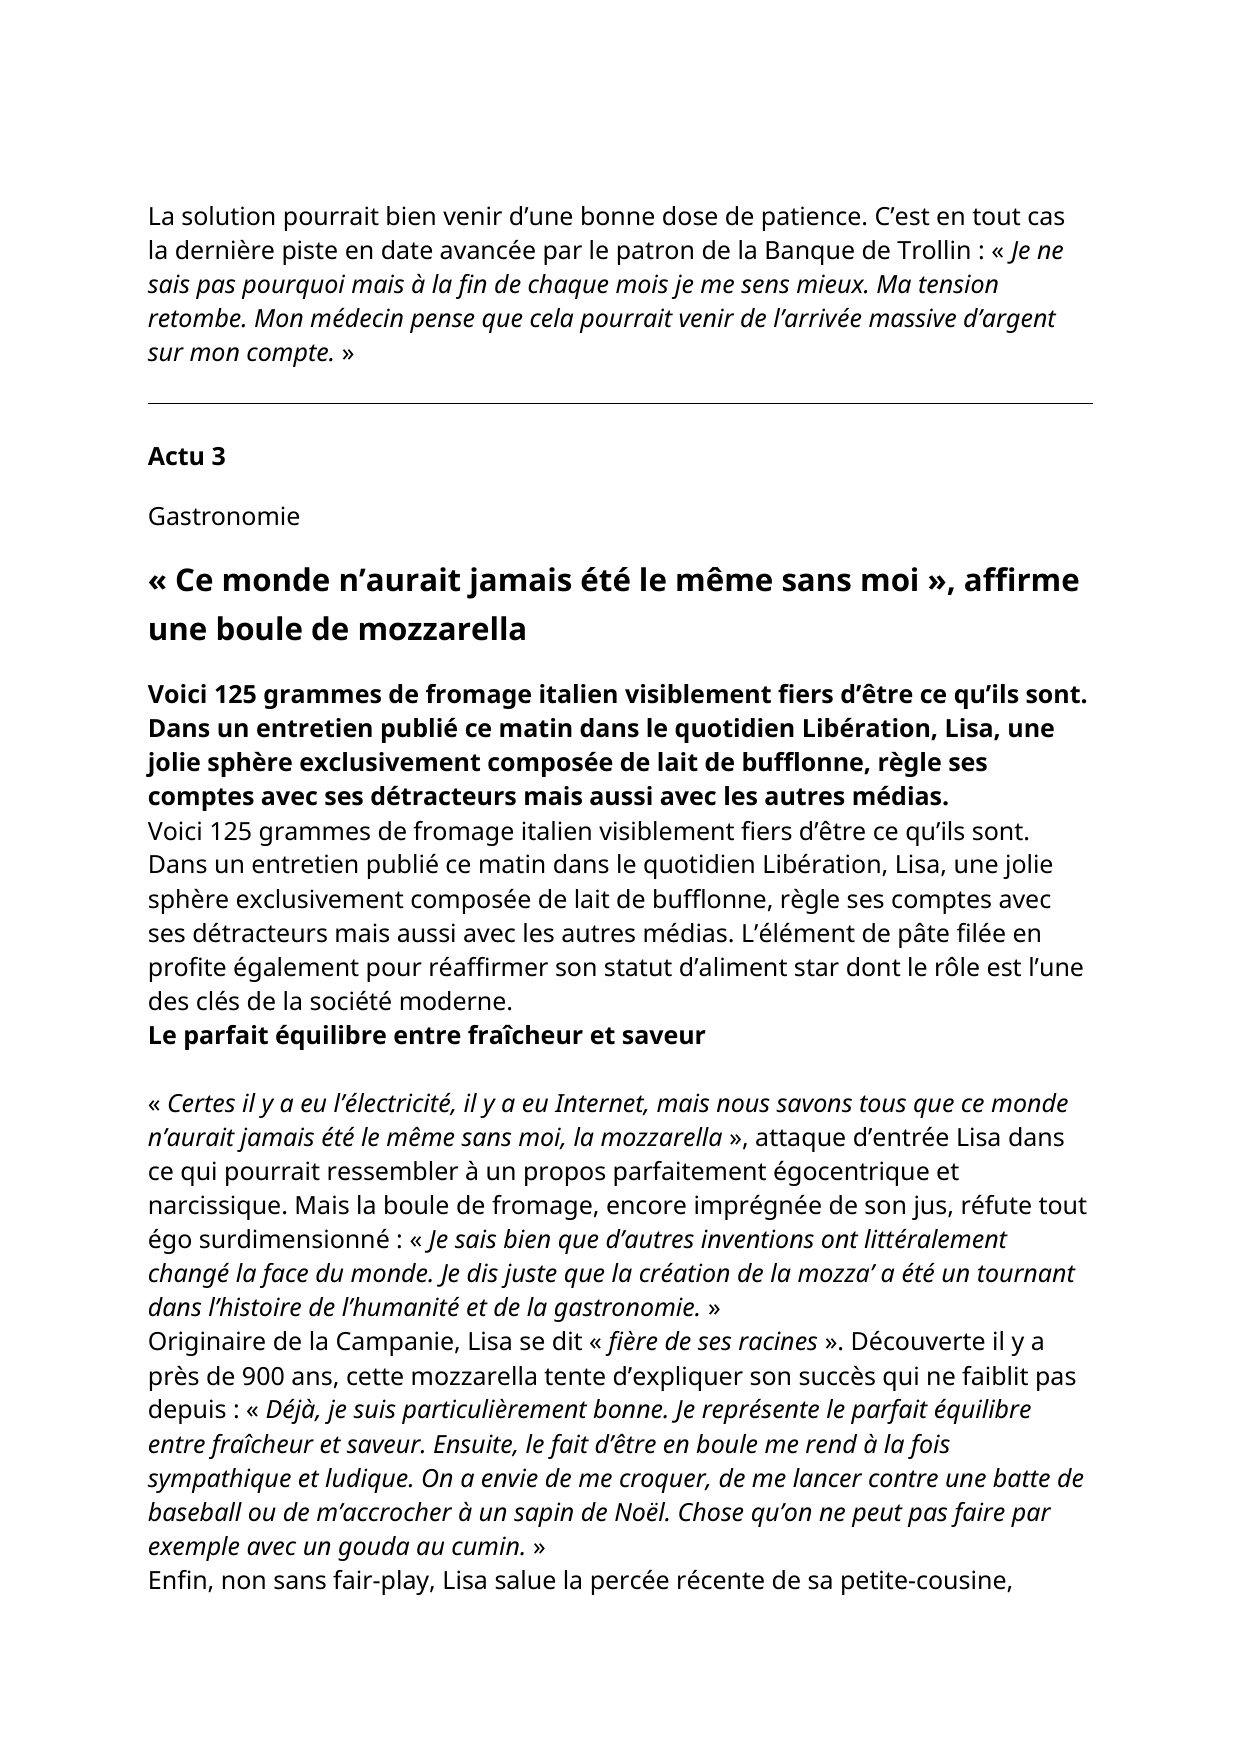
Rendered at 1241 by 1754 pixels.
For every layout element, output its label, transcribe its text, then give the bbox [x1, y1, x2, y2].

text La solution pourrait bien venir d’une bonne dose de patience. C’est en tout cas la dernière piste en date avancée par le patron de la Banque de Trollin : « Je ne sais pas pourquoi mais à la fin de chaque mois je me sens mieux. Ma tension retombe. Mon médecin pense que cela pourrait venir de l’arrivée massive d’argent sur mon compte. » [148, 199, 1093, 369]
text Gastronomie [148, 497, 1093, 532]
text Originaire de la Campanie, Lisa se dit « fière de ses racines ». Découverte il y a près de 900 ans, cette mozzarella tente d’expliquer son succès qui ne faiblit pas depuis : « Déjà, je suis particulièrement bonne. Je représente le parfait équilibre entre fraîcheur et saveur. Ensuite, le fait d’être en boule me rend à la fois sympathique et ludique. On a envie de me croquer, de me lancer contre une batte de baseball ou de m’accrocher à un sapin de Noël. Chose qu’on ne peut pas faire par exemple avec un gouda au cumin. » [148, 1324, 1093, 1562]
text Voici 125 grammes de fromage italien visiblement fiers d’être ce qu’ils sont. Dans un entretien publié ce matin dans le quotidien Libération, Lisa, une jolie sphère exclusivement composée de lait de bufflonne, règle ses comptes avec ses détracteurs mais aussi avec les autres médias. [148, 676, 1093, 813]
text Actu 3 [148, 438, 1093, 472]
text Enfin, non sans fair-play, Lisa salue la percée récente de sa petite-cousine, [148, 1562, 1093, 1597]
text « Certes il y a eu l’électricité, il y a eu Internet, mais nous savons tous que ce monde n’aurait jamais été le même sans moi, la mozzarella », attaque d’entrée Lisa dans ce qui pourrait ressembler à un propos parfaitement égocentrique et narcissique. Mais la boule de fromage, encore imprégnée de son jus, réfute tout égo surdimensionné : « Je sais bien que d’autres inventions ont littéralement changé la face du monde. Je dis juste que la création de la mozza’ a été un tournant dans l’histoire de l’humanité et de la gastronomie. » [148, 1086, 1093, 1324]
text Voici 125 grammes de fromage italien visiblement fiers d’être ce qu’ils sont. Dans un entretien publié ce matin dans le quotidien Libération, Lisa, une jolie sphère exclusivement composée de lait de bufflonne, règle ses comptes avec ses détracteurs mais aussi avec les autres médias. L’élément de pâte filée en profite également pour réaffirmer son statut d’aliment star dont le rôle est l’une des clés de la société moderne. [148, 813, 1093, 1017]
text Le parfait équilibre entre fraîcheur et saveur [148, 1017, 1093, 1052]
text « Ce monde n’aurait jamais été le même sans moi », affirme une boule de mozzarella [148, 557, 1093, 650]
